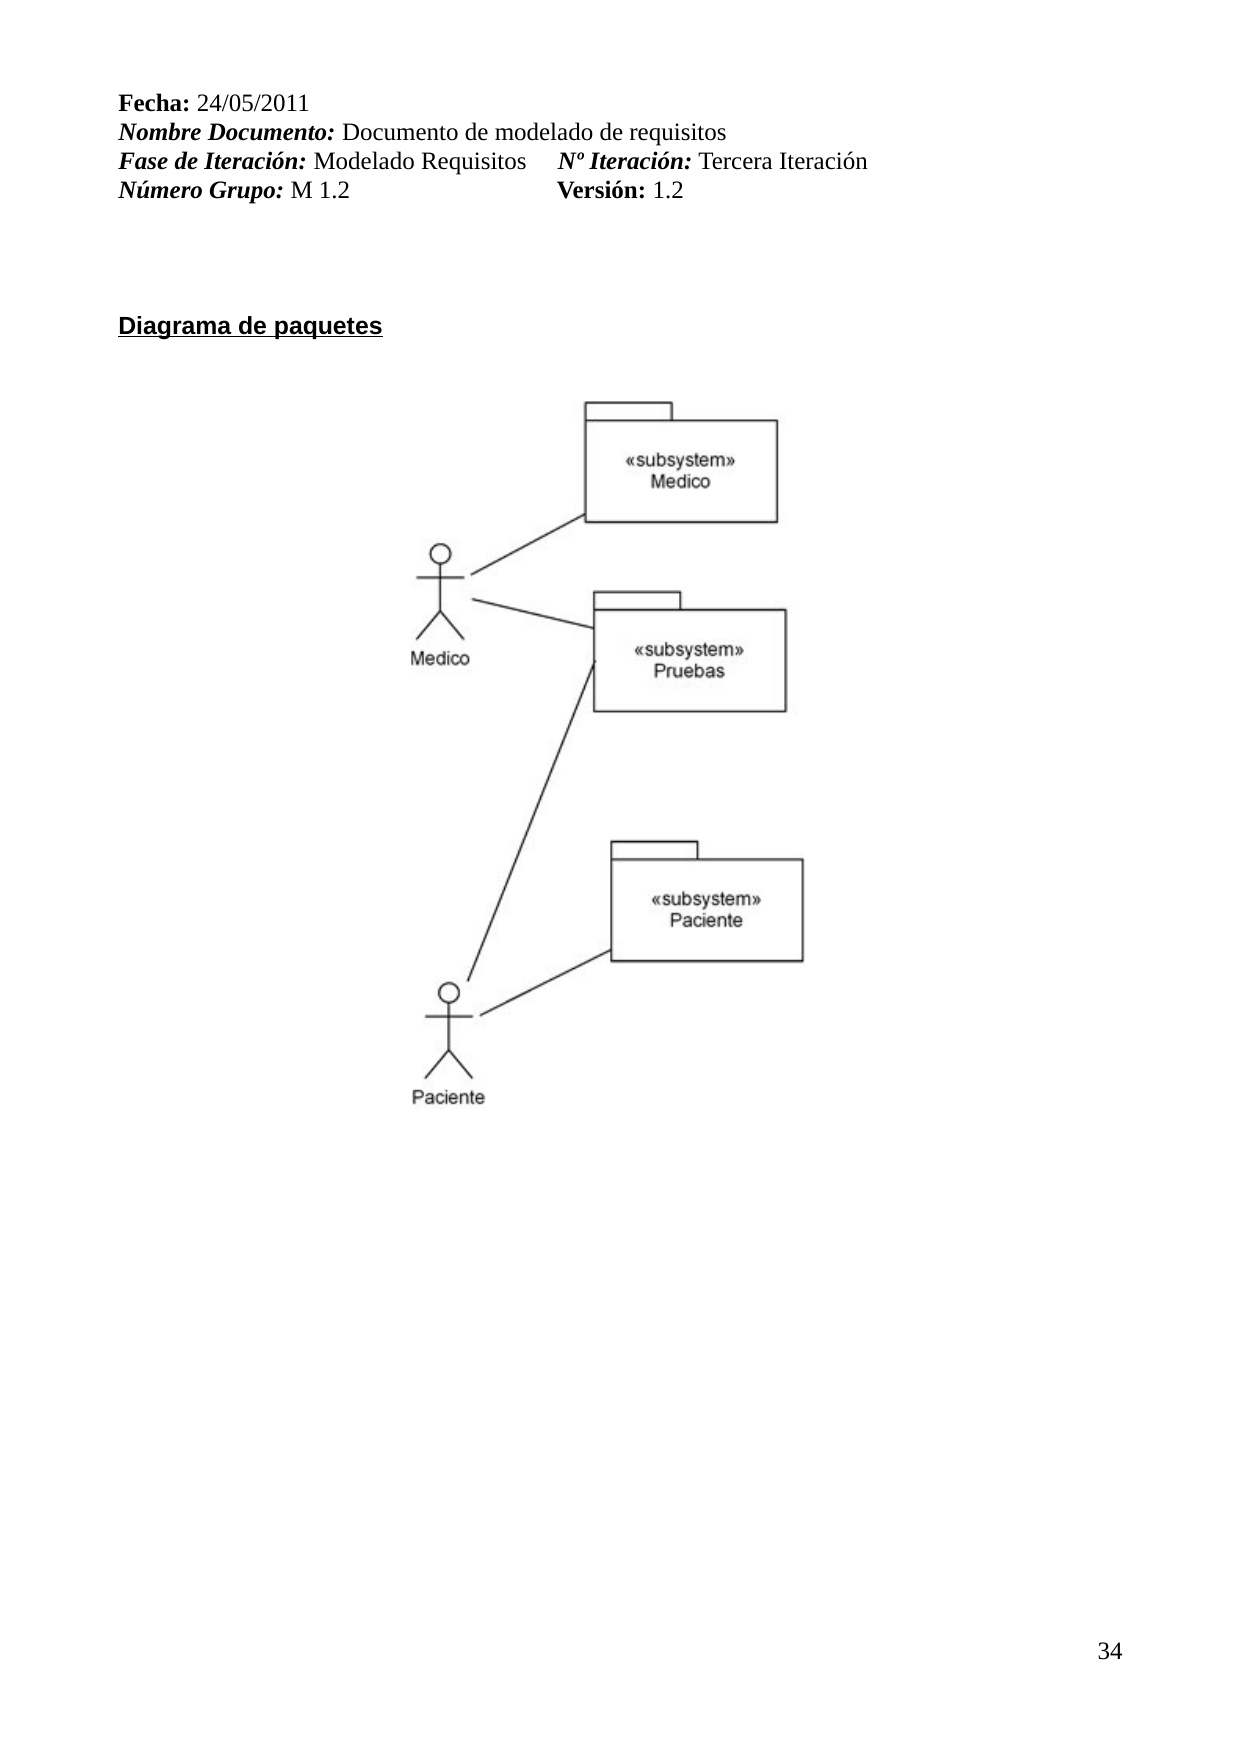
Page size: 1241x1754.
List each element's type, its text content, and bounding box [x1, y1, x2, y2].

subtitle Diagrama de paquetes [118, 311, 1122, 339]
picture [410, 401, 805, 1109]
